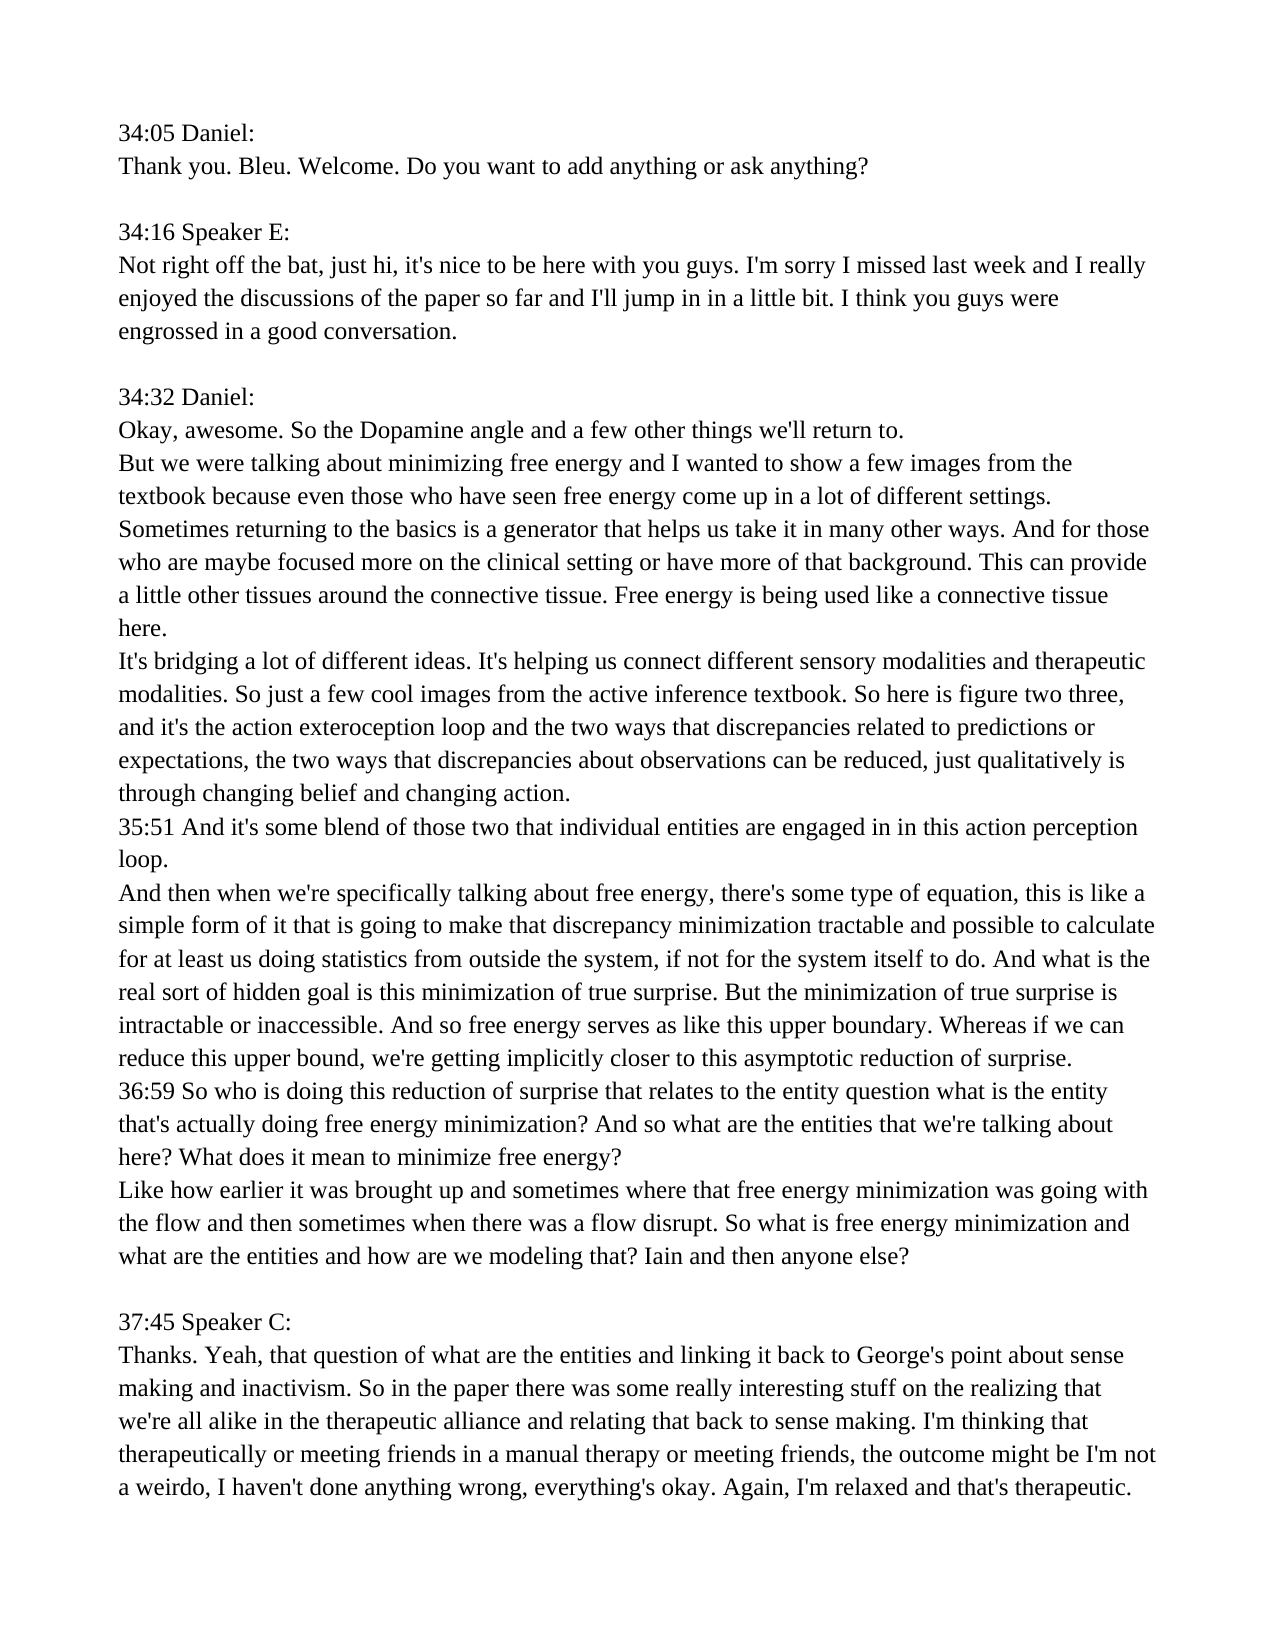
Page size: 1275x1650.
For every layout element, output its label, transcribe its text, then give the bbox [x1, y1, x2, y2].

text Not right off the bat, just hi, it's nice to be here with you guys. I'm sorry I missed last week and I really enjoyed the discussions of the paper so far and I'll jump in in a little bit. I think you guys were engrossed in a good conversation. [118, 250, 1157, 345]
text 36:59 So who is doing this reduction of surprise that relates to the entity question what is the entity that's actually doing free energy minimization? And so what are the entities that we're talking about here? What does it mean to minimize free energy? [118, 1076, 1157, 1171]
text 34:32 Daniel: [118, 382, 1157, 411]
text 34:16 Speaker E: [118, 217, 1157, 246]
text 34:05 Daniel: [118, 118, 1157, 147]
text 35:51 And it's some blend of those two that individual entities are engaged in in this action perception loop. [118, 812, 1157, 873]
text 37:45 Speaker C: [118, 1307, 1157, 1336]
text It's bridging a lot of different ideas. It's helping us connect different sensory modalities and therapeutic modalities. So just a few cool images from the active inference textbook. So here is figure two three, and it's the action exteroception loop and the two ways that discrepancies related to predictions or expectations, the two ways that discrepancies about observations can be reduced, just qualitatively is through changing belief and changing action. [118, 646, 1157, 807]
text Like how earlier it was brought up and sometimes where that free energy minimization was going with the flow and then sometimes when there was a flow disrupt. So what is free energy minimization and what are the entities and how are we modeling that? Iain and then anyone else? [118, 1175, 1157, 1269]
text Okay, awesome. So the Dopamine angle and a few other things we'll return to. [118, 415, 1157, 444]
text Thanks. Yeah, that question of what are the entities and linking it back to George's point about sense making and inactivism. So in the paper there was some really interesting stuff on the realizing that we're all alike in the therapeutic alliance and relating that back to sense making. I'm thinking that therapeutically or meeting friends in a manual therapy or meeting friends, the outcome might be I'm not a weirdo, I haven't done anything wrong, everything's okay. Again, I'm relaxed and that's therapeutic. [118, 1340, 1157, 1501]
text Thank you. Bleu. Welcome. Do you want to add anything or ask anything? [118, 151, 1157, 180]
text But we were talking about minimizing free energy and I wanted to show a few images from the textbook because even those who have seen free energy come up in a lot of different settings. Sometimes returning to the basics is a generator that helps us take it in many other ways. And for those who are maybe focused more on the clinical setting or have more of that background. This can provide a little other tissues around the connective tissue. Free energy is being used like a connective tissue here. [118, 448, 1157, 642]
text And then when we're specifically talking about free energy, there's some type of equation, this is like a simple form of it that is going to make that discrepancy minimization tractable and possible to calculate for at least us doing statistics from outside the system, if not for the system itself to do. And what is the real sort of hidden goal is this minimization of true surprise. But the minimization of true surprise is intractable or inaccessible. And so free energy serves as like this upper boundary. Whereas if we can reduce this upper bound, we're getting implicitly closer to this asymptotic reduction of surprise. [118, 878, 1157, 1071]
